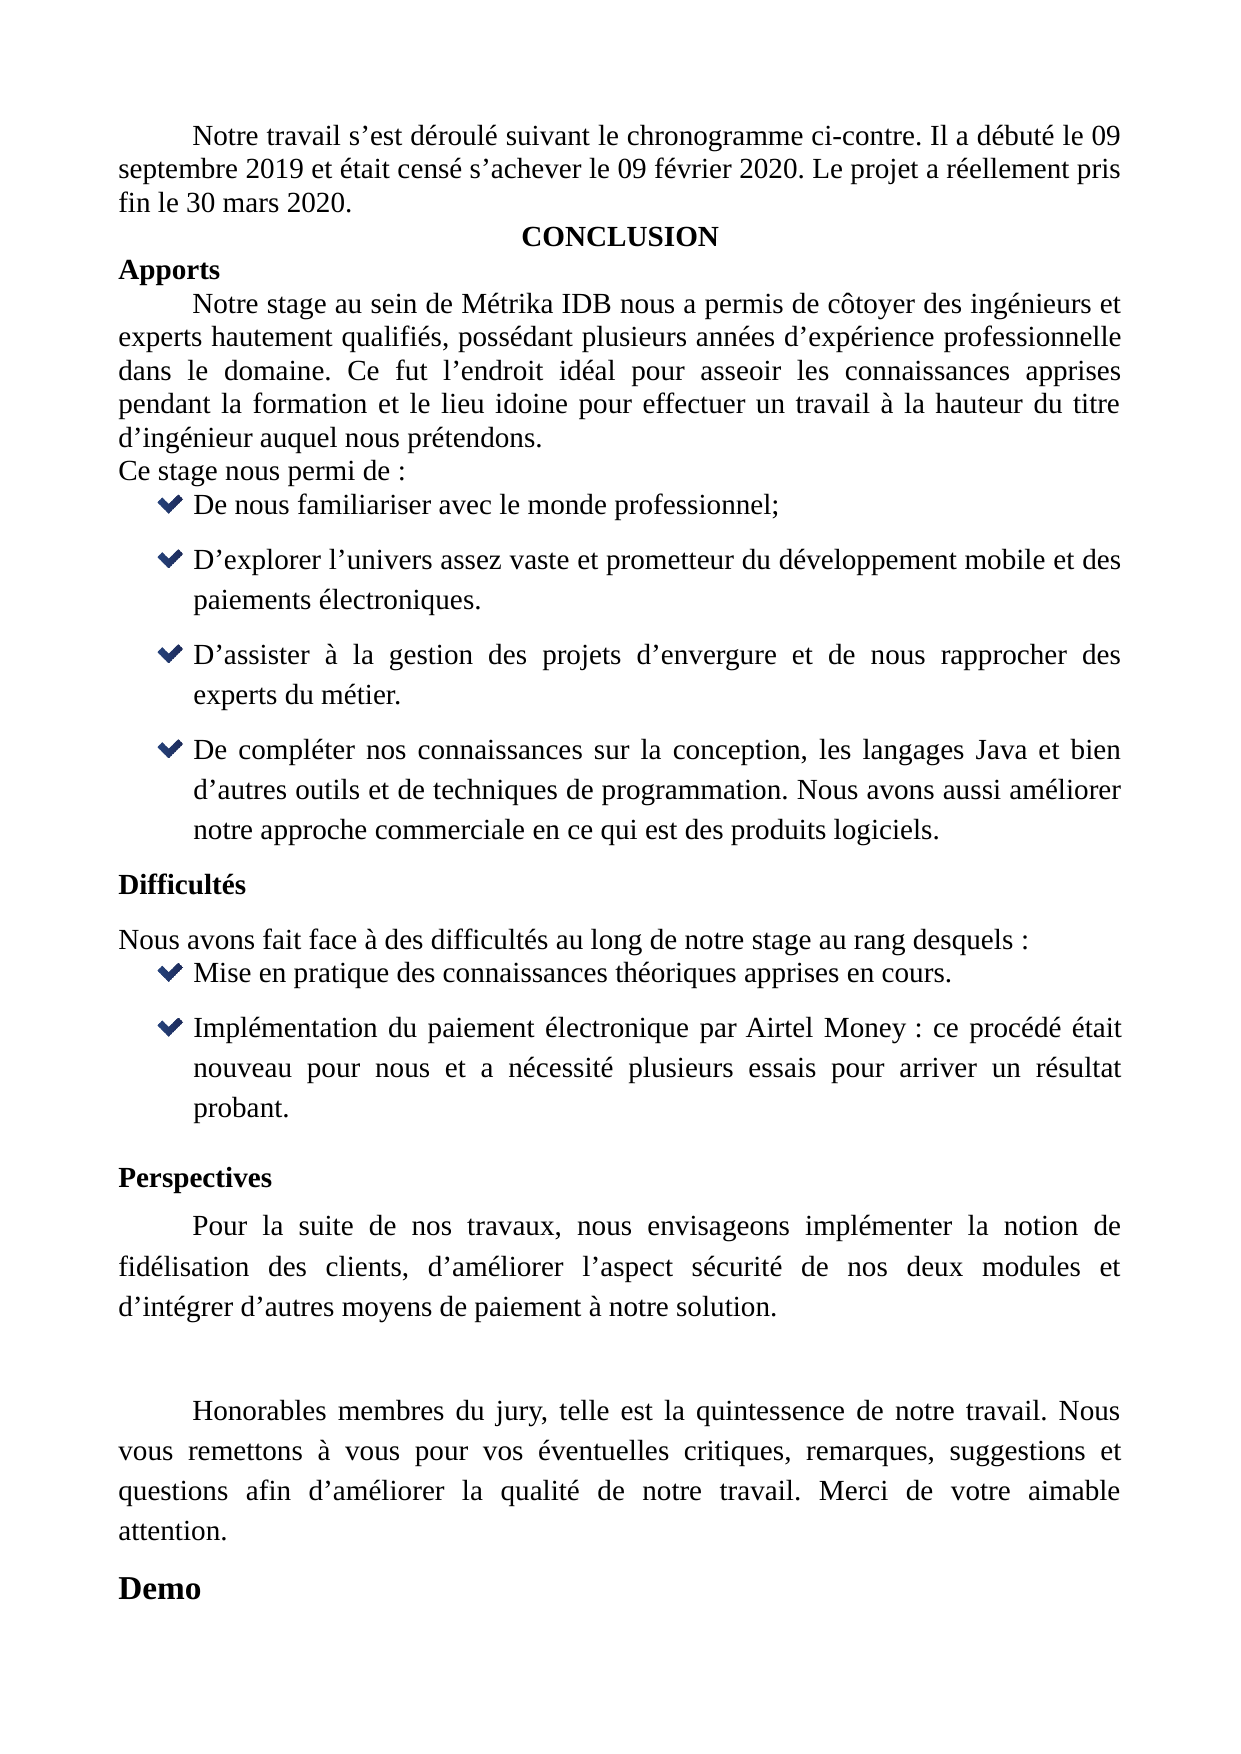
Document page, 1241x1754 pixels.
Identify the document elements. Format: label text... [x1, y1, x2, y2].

subtitle Perspectives [118, 1160, 1122, 1194]
text Ce stage nous permi de : [118, 453, 1122, 487]
list Implémentation du paiement électronique par Airtel Money : ce procédé était nouveau pour nous et a nécessité plusieurs essais pour arriver un résultat probant. [156, 1010, 1122, 1124]
list De compléter nos connaissances sur la conception, les langages Java et bien d’autres outils et de techniques de programmation. Nous avons aussi améliorer notre approche commerciale en ce qui est des produits logiciels. [156, 732, 1122, 846]
text CONCLUSION [118, 219, 1122, 252]
list De nous familiariser avec le monde professionnel; [156, 487, 1122, 521]
text Pour la suite de nos travaux, nous envisageons implémenter la notion de fidélisation des clients, d’améliorer l’aspect sécurité de nos deux modules et d’intégrer d’autres moyens de paiement à notre solution. [118, 1208, 1122, 1322]
text Nous avons fait face à des difficultés au long de notre stage au rang desquels : [118, 922, 1122, 955]
text Notre travail s’est déroulé suivant le chronogramme ci-contre. Il a débuté le 09 septembre 2019 et était censé s’achever le 09 février 2020. Le projet a réellement pris fin le 30 mars 2020. [118, 118, 1122, 219]
list D’explorer l’univers assez vaste et prometteur du développement mobile et des paiements électroniques. [156, 542, 1122, 616]
text Apports [118, 252, 1122, 286]
text Demo [118, 1568, 1122, 1607]
list Mise en pratique des connaissances théoriques apprises en cours. [156, 955, 1122, 989]
text Difficultés [118, 867, 1122, 901]
list D’assister à la gestion des projets d’envergure et de nous rapprocher des experts du métier. [156, 637, 1122, 711]
text Notre stage au sein de Métrika IDB nous a permis de côtoyer des ingénieurs et experts hautement qualifiés, possédant plusieurs années d’expérience professionnelle dans le domaine. Ce fut l’endroit idéal pour asseoir les connaissances apprises pendant la formation et le lieu idoine pour effectuer un travail à la hauteur du titre d’ingénieur auquel nous prétendons. [118, 286, 1122, 453]
text Honorables membres du jury, telle est la quintessence de notre travail. Nous vous remettons à vous pour vos éventuelles critiques, remarques, suggestions et questions afin d’améliorer la qualité de notre travail. Merci de votre aimable attention. [118, 1393, 1122, 1547]
